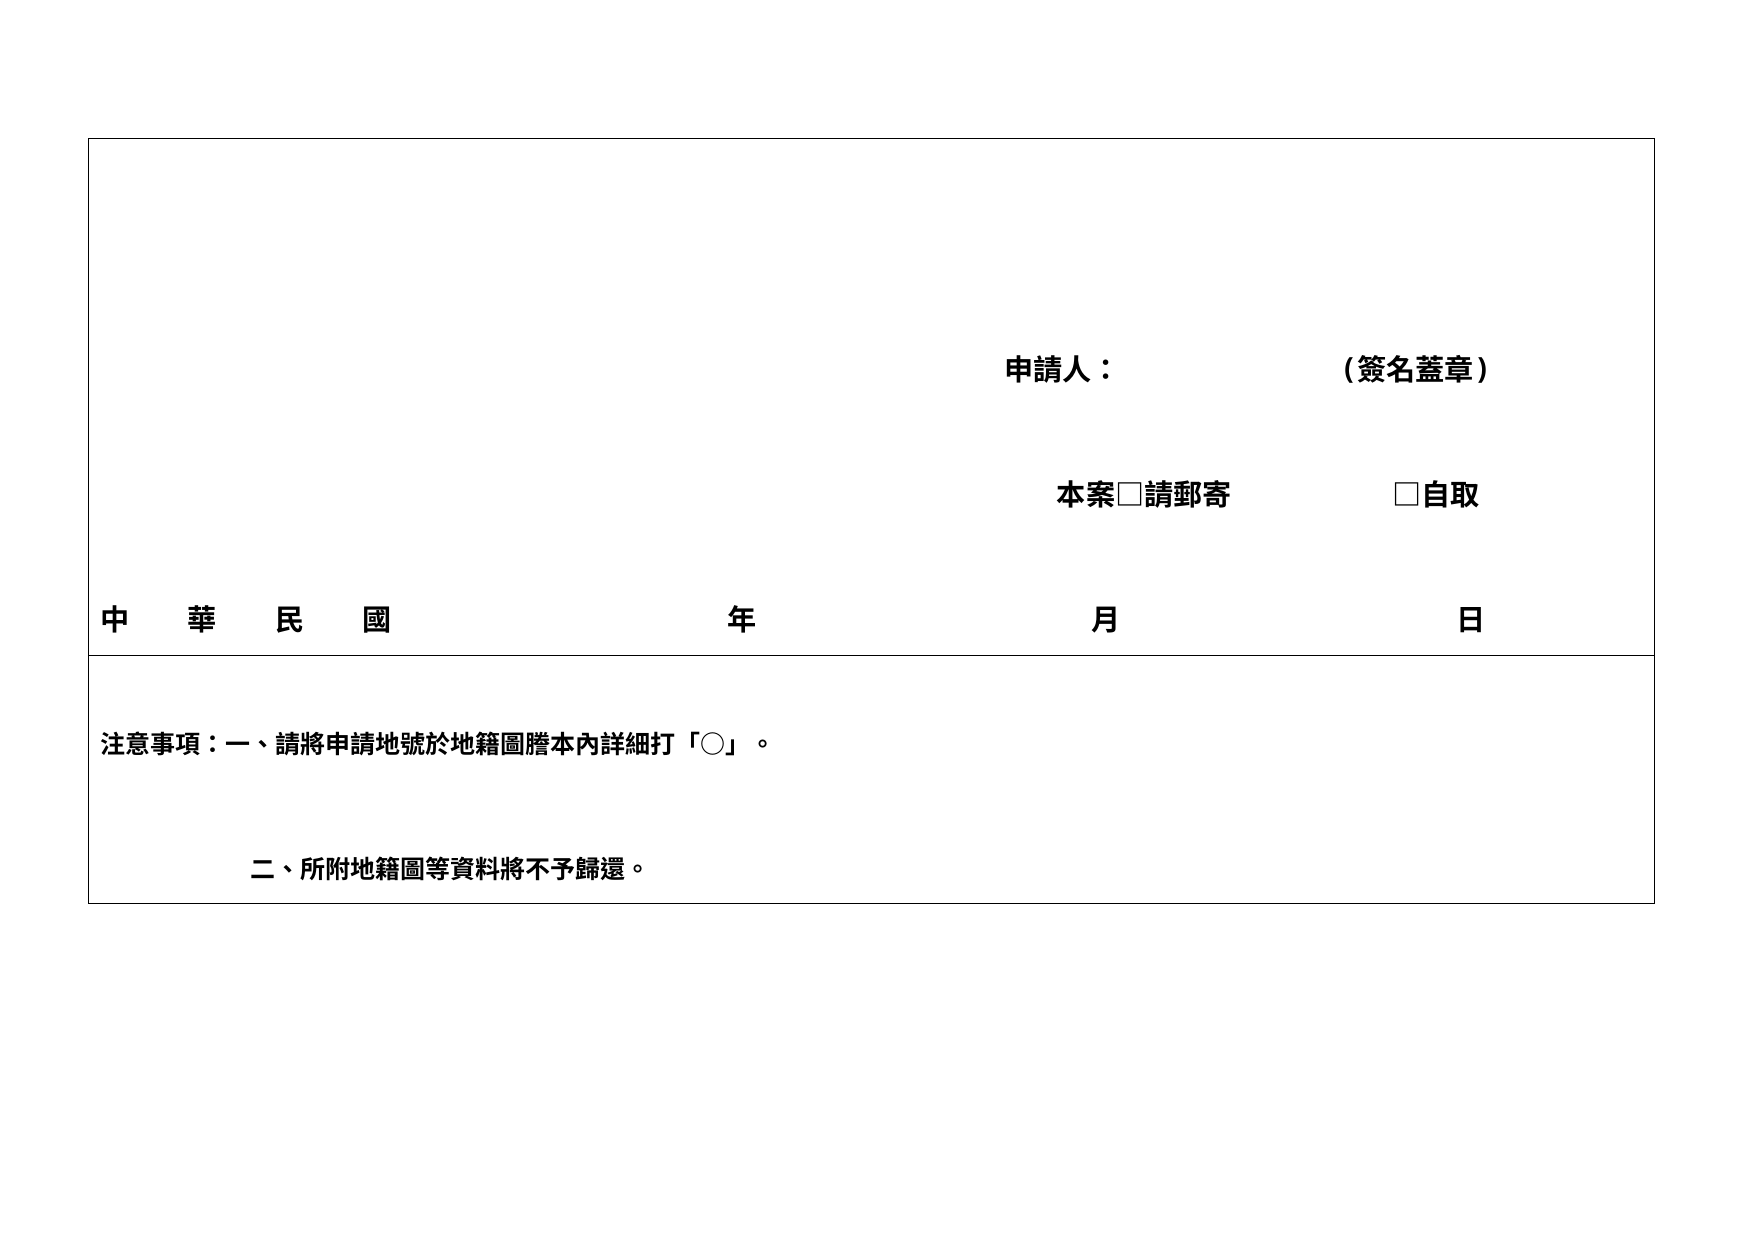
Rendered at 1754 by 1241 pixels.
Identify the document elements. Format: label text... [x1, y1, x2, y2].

table_cell 注意事項：一、請將申請地號於地籍圖謄本內詳細打「○」。 二、所附地籍圖等資料將不予歸還。 [89, 656, 1654, 902]
table_cell 申請人： (簽名蓋章) 本案□請郵寄 □自取 中 華 民 國 年 月 日 [89, 139, 1654, 655]
